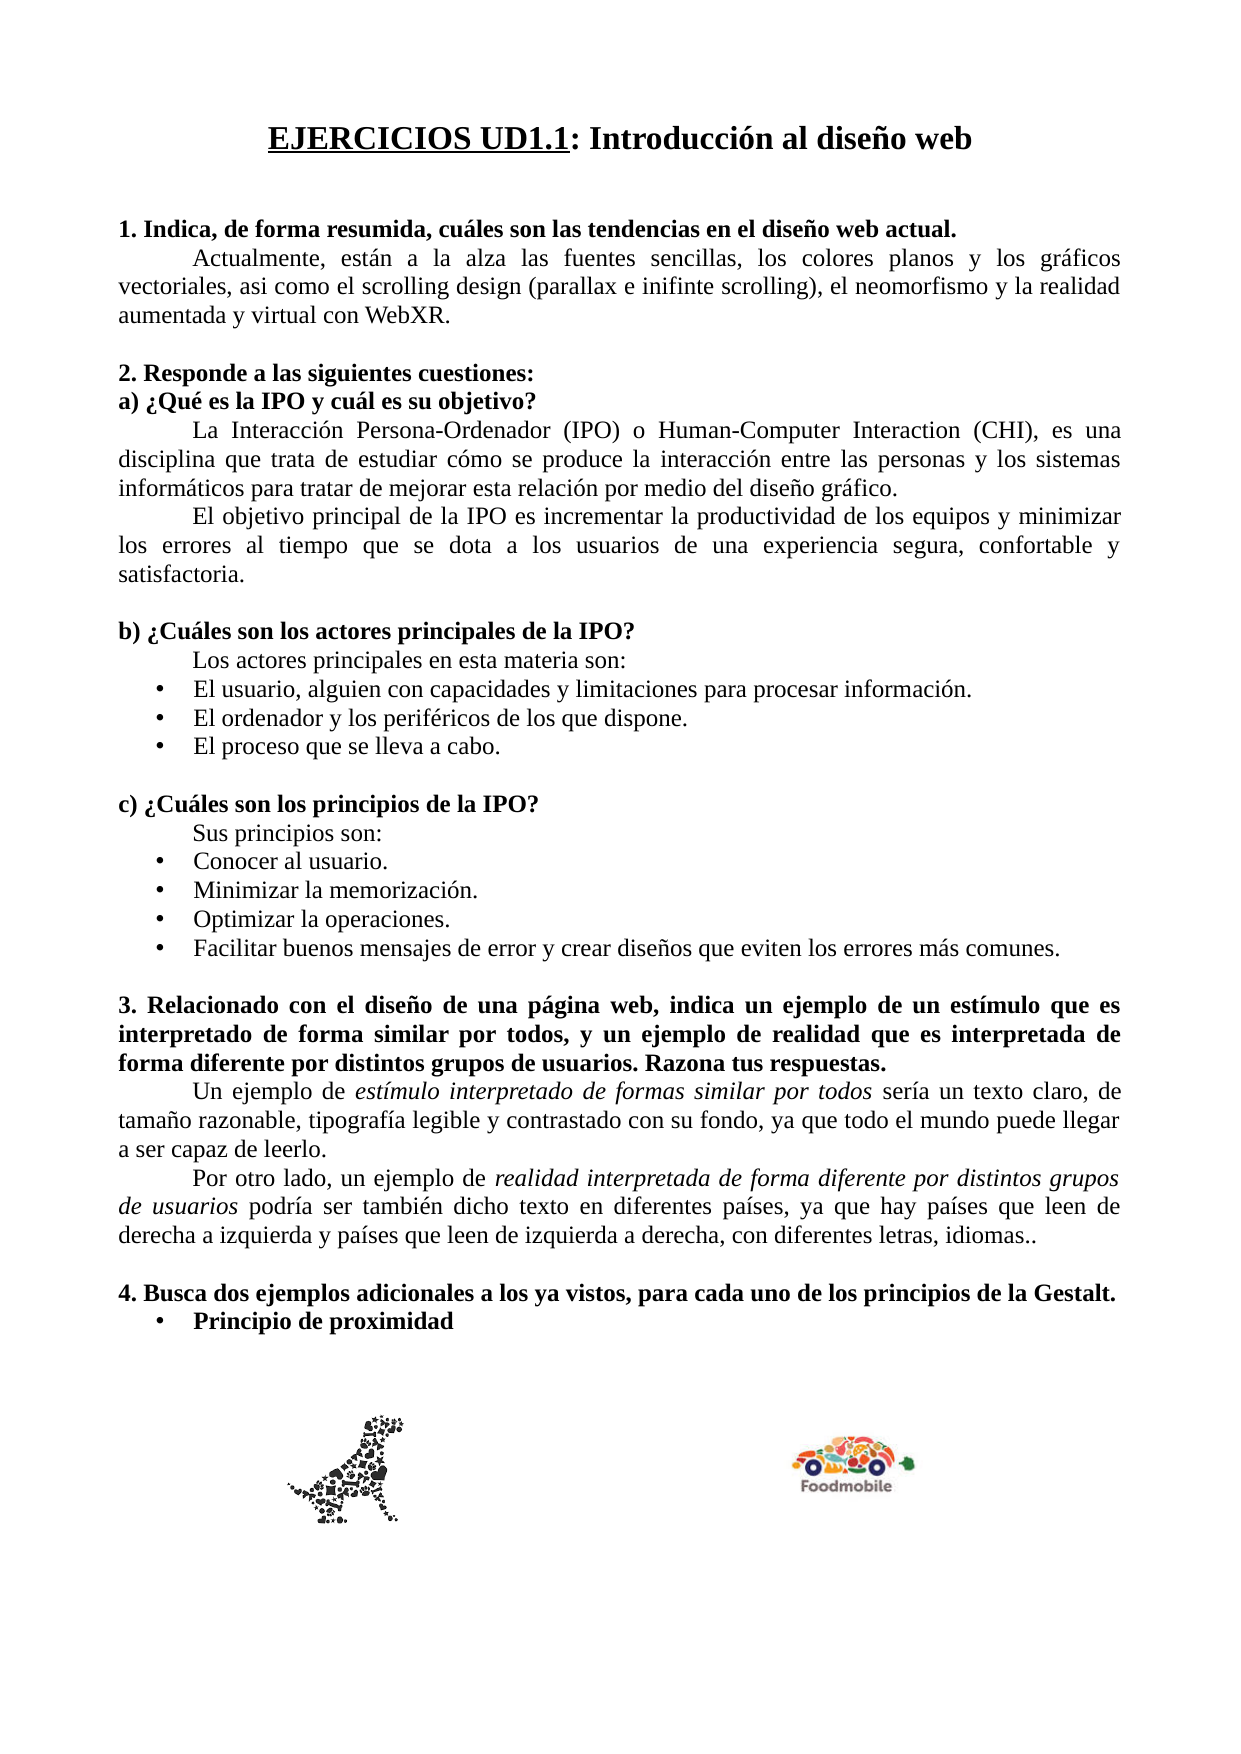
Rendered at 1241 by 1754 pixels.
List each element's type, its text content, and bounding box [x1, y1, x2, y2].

text Sus principios son: [118, 818, 1122, 846]
list El proceso que se lleva a cabo. [156, 731, 1122, 760]
text EJERCICIOS UD1.1: Introducción al diseño web [118, 118, 1122, 156]
list Optimizar la operaciones. [156, 904, 1122, 933]
picture [208, 1410, 482, 1527]
text a) ¿Qué es la IPO y cuál es su objetivo? [118, 386, 1122, 415]
text 1. Indica, de forma resumida, cuáles son las tendencias en el diseño web actual. [118, 214, 1122, 243]
text Actualmente, están a la alza las fuentes sencillas, los colores planos y los gráficos vectoriales, asi como el scrolling design (parallax e inifinte scrolling), el neomorfismo y la realidad aumentada y virtual con WebXR. [118, 243, 1122, 329]
text b) ¿Cuáles son los actores principales de la IPO? [118, 616, 1122, 645]
text 3. Relacionado con el diseño de una página web, indica un ejemplo de un estímulo que es interpretado de forma similar por todos, y un ejemplo de realidad que es interpretada de forma diferente por distintos grupos de usuarios. Razona tus respuestas. [118, 990, 1122, 1076]
list El ordenador y los periféricos de los que dispone. [156, 703, 1122, 731]
text Por otro lado, un ejemplo de realidad interpretada de forma diferente por distintos grupos de usuarios podría ser también dicho texto en diferentes países, ya que hay países que leen de derecha a izquierda y países que leen de izquierda a derecha, con diferentes letras, idiomas.. [118, 1163, 1122, 1249]
text La Interacción Persona-Ordenador (IPO) o Human-Computer Interaction (CHI), es una disciplina que trata de estudiar cómo se produce la interacción entre las personas y los sistemas informáticos para tratar de mejorar esta relación por medio del diseño gráfico. [118, 415, 1122, 501]
list Minimizar la memorización. [156, 875, 1122, 904]
text 2. Responde a las siguientes cuestiones: [118, 358, 1122, 386]
text c) ¿Cuáles son los principios de la IPO? [118, 789, 1122, 818]
text 4. Busca dos ejemplos adicionales a los ya vistos, para cada uno de los principios de la Gestalt. [118, 1278, 1122, 1306]
text Un ejemplo de estímulo interpretado de formas similar por todos sería un texto claro, de tamaño razonable, tipografía legible y contrastado con su fondo, ya que todo el mundo puede llegar a ser capaz de leerlo. [118, 1076, 1122, 1163]
list El usuario, alguien con capacidades y limitaciones para procesar información. [156, 674, 1122, 703]
list Facilitar buenos mensajes de error y crear diseños que eviten los errores más comunes. [156, 933, 1122, 961]
list Principio de proximidad [156, 1306, 1122, 1335]
list Conocer al usuario. [156, 846, 1122, 875]
text El objetivo principal de la IPO es incrementar la productividad de los equipos y minimizar los errores al tiempo que se dota a los usuarios de una experiencia segura, confortable y satisfactoria. [118, 501, 1122, 588]
text Los actores principales en esta materia son: [118, 645, 1122, 674]
picture [661, 1395, 1035, 1535]
